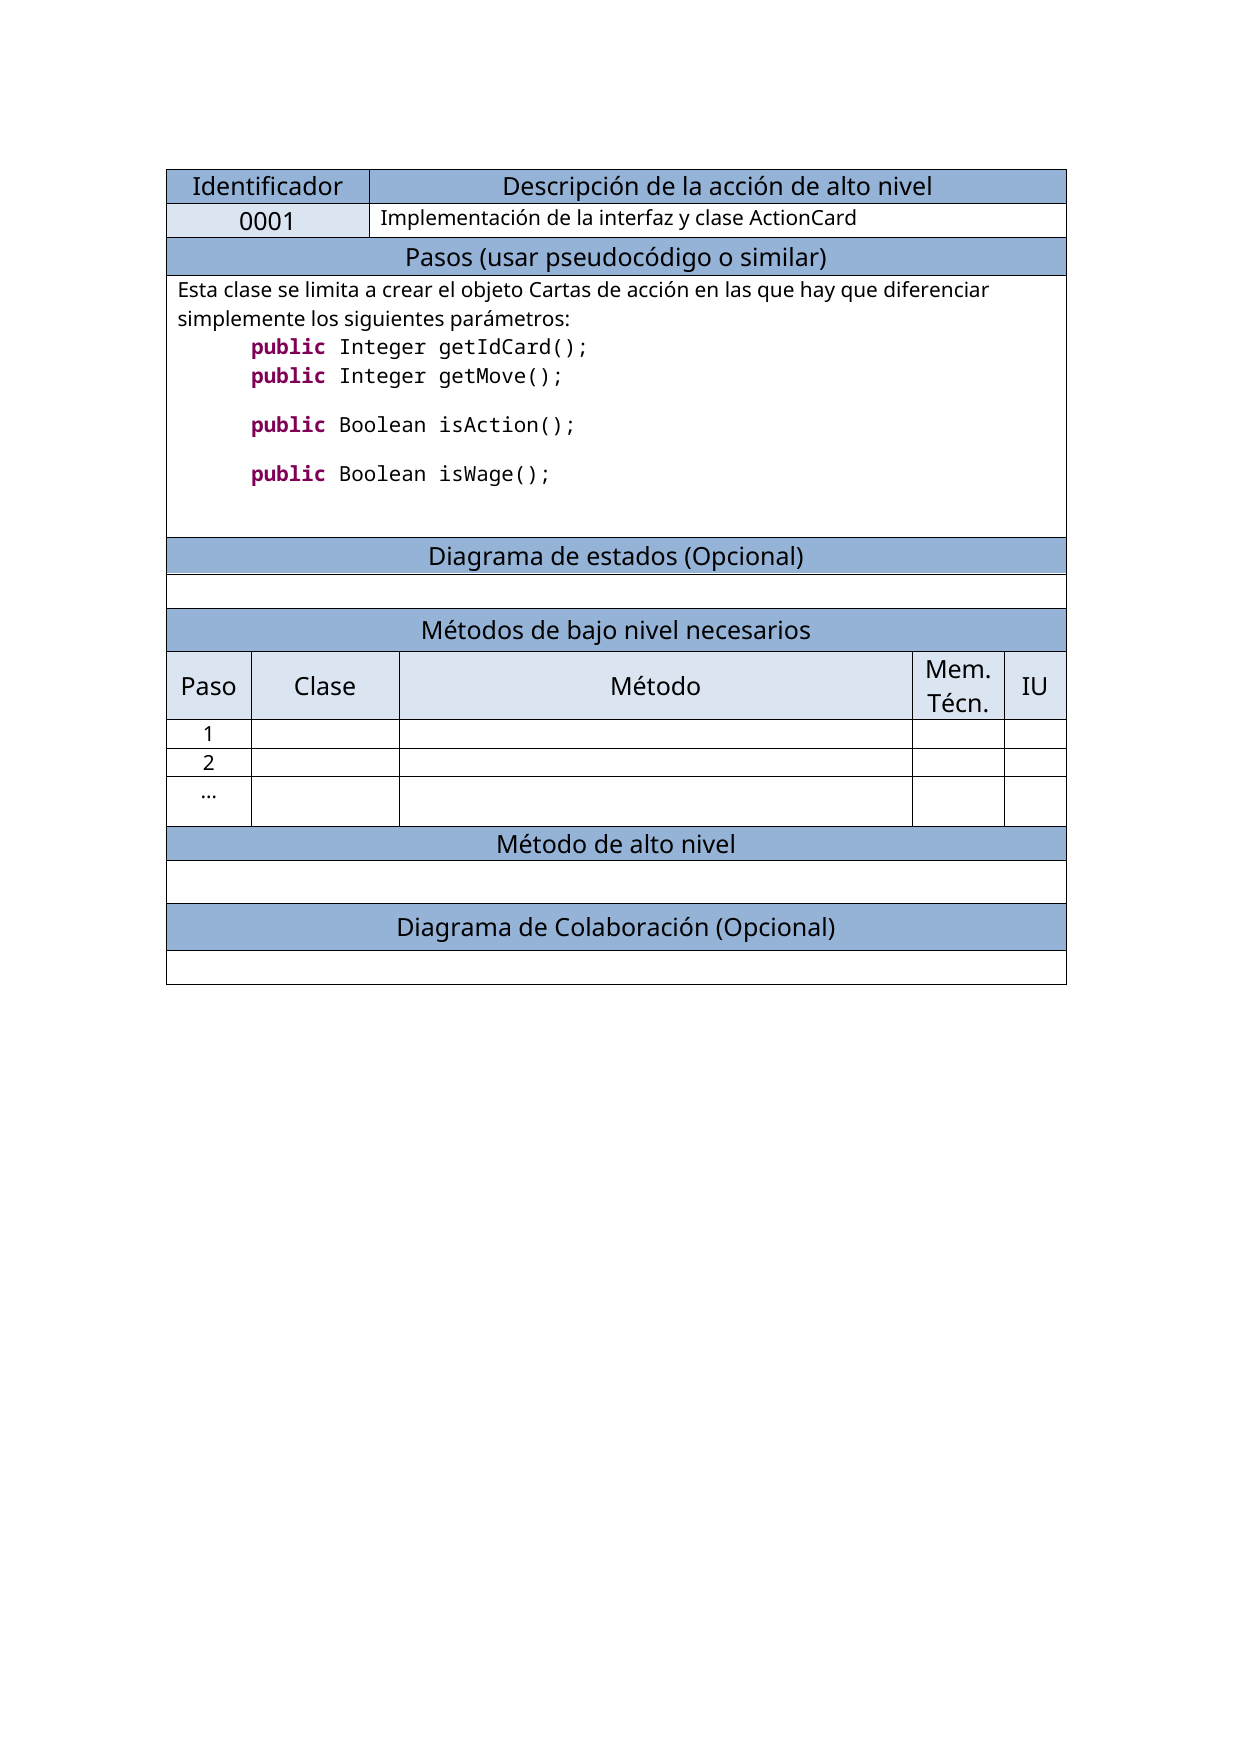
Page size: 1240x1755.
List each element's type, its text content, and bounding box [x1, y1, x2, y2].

table_cell … [167, 777, 251, 826]
table_cell 1 [167, 720, 251, 748]
table_cell Mem. Técn. [913, 652, 1004, 719]
table_cell Implementación de la interfaz y clase ActionCard [370, 204, 1066, 237]
table_cell [913, 777, 1004, 826]
table_cell Paso [167, 652, 251, 719]
table_cell [252, 749, 399, 776]
table_header Identificador [167, 170, 369, 203]
table_cell [913, 720, 1004, 748]
table_cell [167, 951, 1066, 984]
table_cell Clase [252, 652, 399, 719]
table_cell IU [1005, 652, 1066, 719]
table_cell 2 [167, 749, 251, 776]
table_cell [400, 720, 912, 748]
table_cell [400, 749, 912, 776]
table_cell Pasos (usar pseudocódigo o similar) [167, 238, 1066, 275]
table_cell Diagrama de Colaboración (Opcional) [167, 904, 1066, 950]
table_cell [913, 749, 1004, 776]
table_cell Método de alto nivel [167, 827, 1066, 860]
table_cell [1005, 749, 1066, 776]
table_cell Métodos de bajo nivel necesarios [167, 609, 1066, 651]
table_header Descripción de la acción de alto nivel [370, 170, 1066, 203]
table_cell [167, 861, 1066, 903]
table_cell Método [400, 652, 912, 719]
table_cell 0001 [167, 204, 369, 237]
table_cell Esta clase se limita a crear el objeto Cartas de acción en las que hay que diferenciar simplemente los siguientes parámetros: public Integer getIdCard(); public Integer getMove(); public Boolean isAction(); public Boolean isWage(); [167, 276, 1066, 537]
table_cell [400, 777, 912, 826]
table_cell [252, 777, 399, 826]
table_cell [252, 720, 399, 748]
table_cell [167, 575, 1066, 608]
table_cell Diagrama de estados (Opcional) [167, 538, 1066, 573]
table_cell [1005, 720, 1066, 748]
table_cell [1005, 777, 1066, 826]
